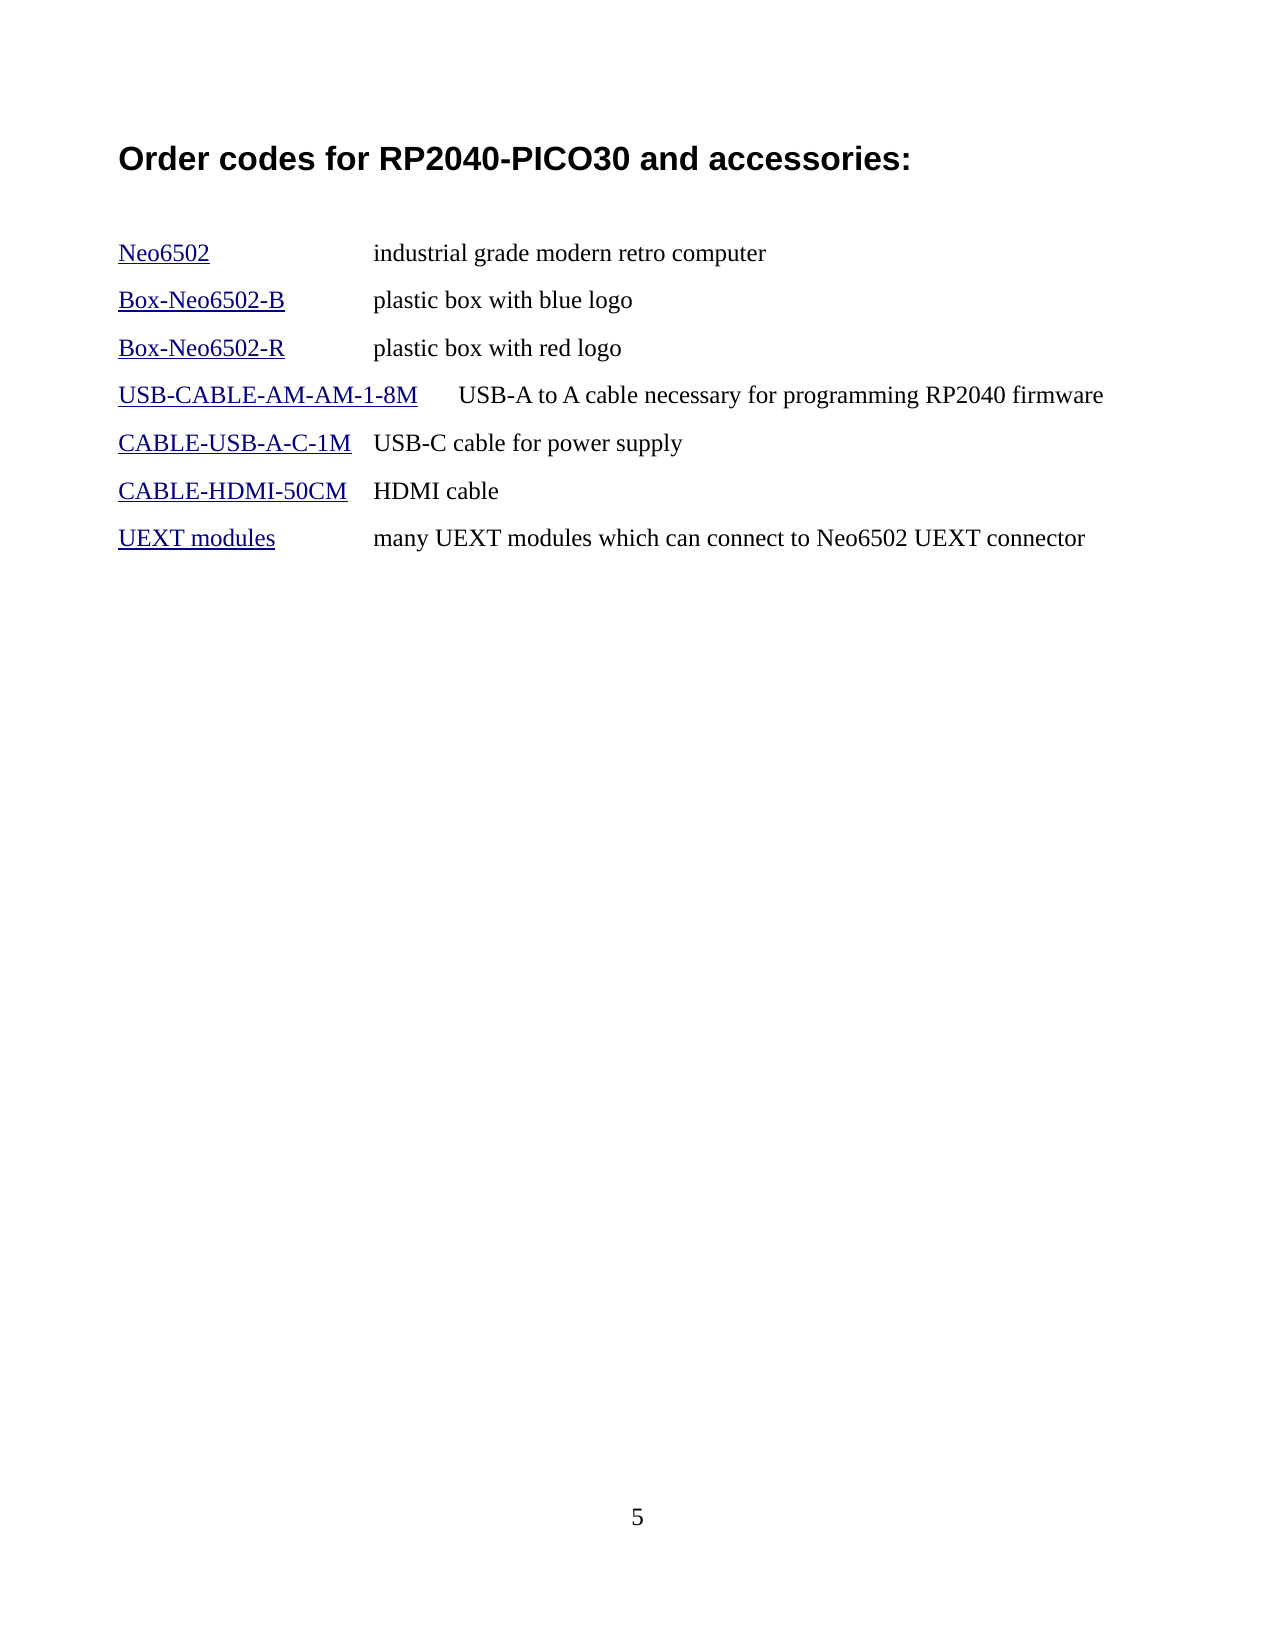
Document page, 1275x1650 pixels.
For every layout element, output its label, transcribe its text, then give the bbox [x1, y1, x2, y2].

text CABLE-HDMI-50CM HDMI cable [118, 476, 1157, 504]
text CABLE-USB-A-C-1M USB-C cable for power supply [118, 428, 1157, 457]
text UEXT modules many UEXT modules which can connect to Neo6502 UEXT connector [118, 523, 1157, 552]
text Box-Neo6502-B plastic box with blue logo [118, 285, 1157, 314]
text Box-Neo6502-R plastic box with red logo [118, 333, 1157, 362]
subtitle Order codes for RP2040-PICO30 and accessories: [118, 139, 1157, 178]
text Neo6502 industrial grade modern retro computer [118, 238, 1157, 266]
text USB-CABLE-AM-AM-1-8M USB-A to A cable necessary for programming RP2040 firmware [118, 381, 1157, 409]
